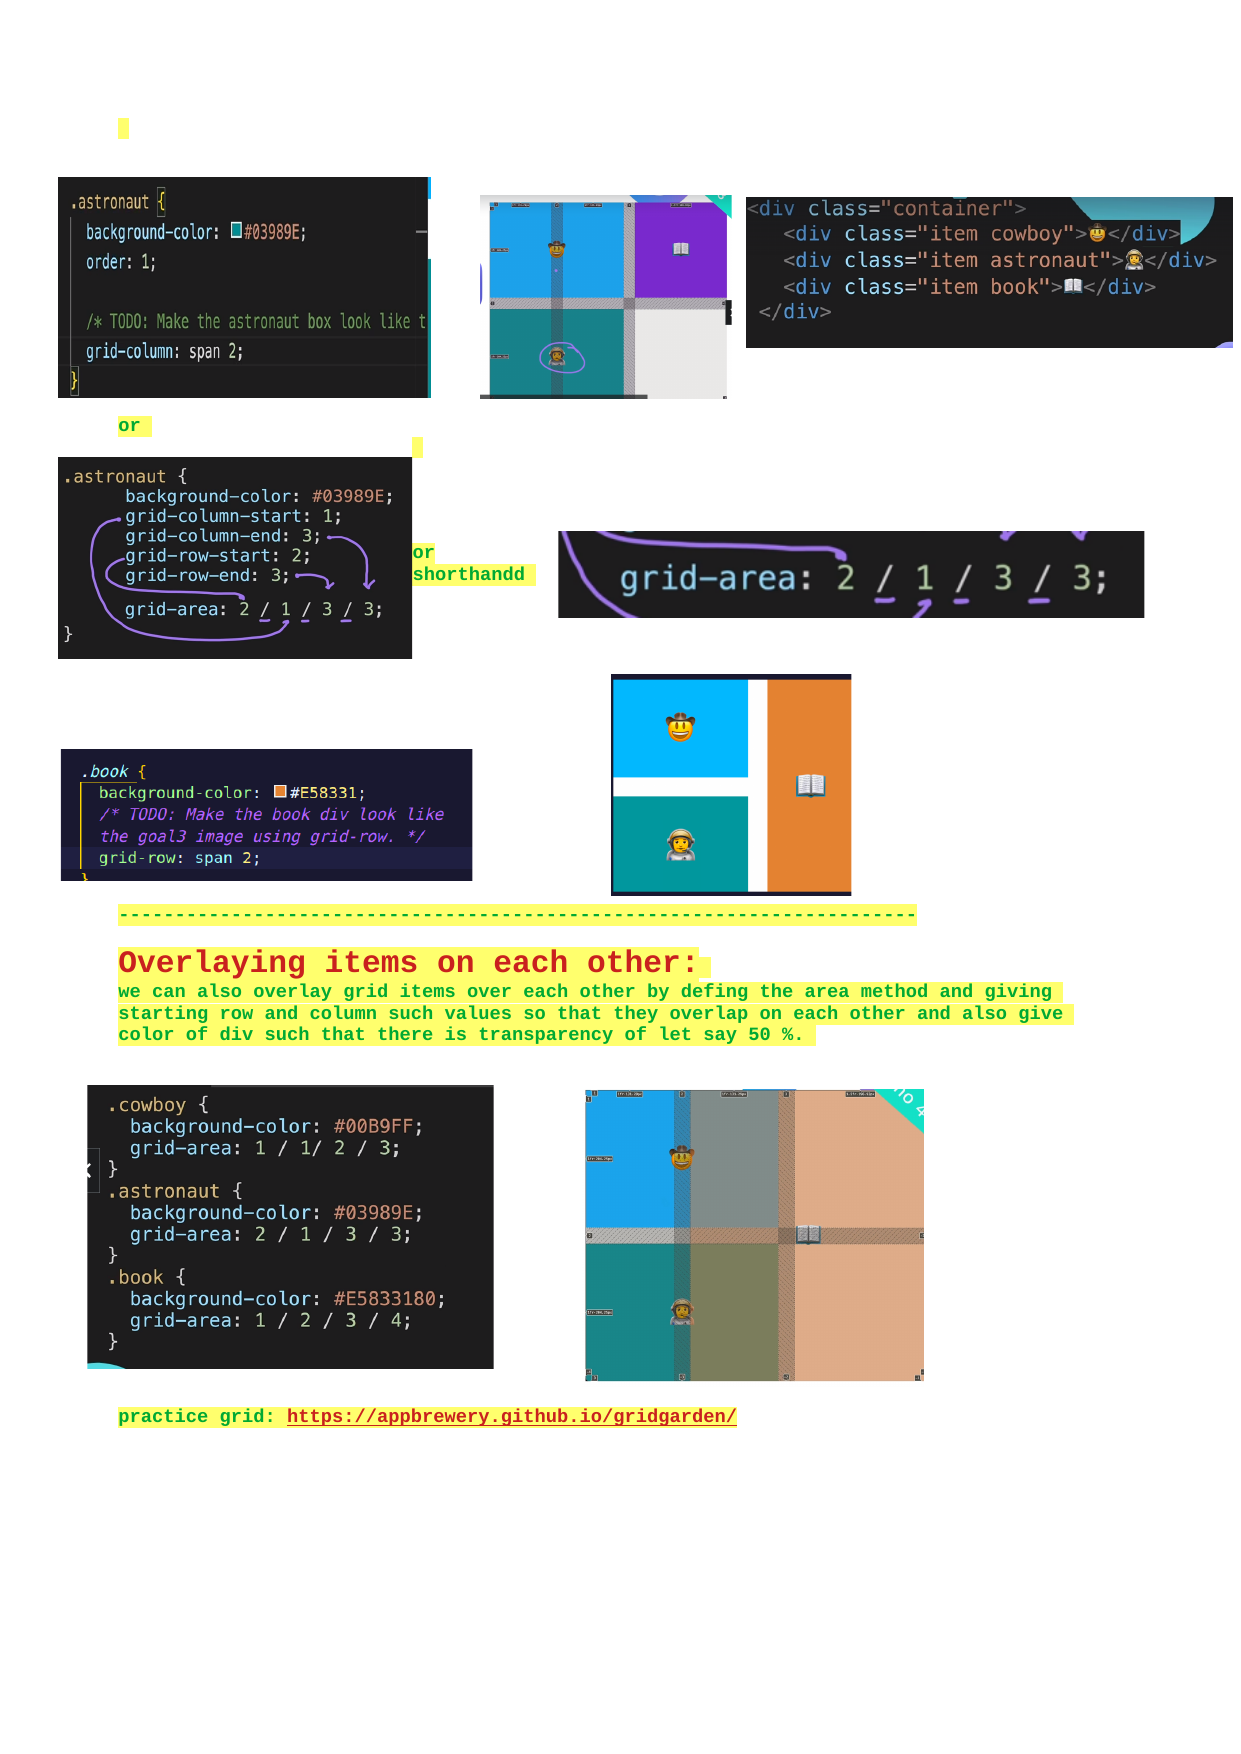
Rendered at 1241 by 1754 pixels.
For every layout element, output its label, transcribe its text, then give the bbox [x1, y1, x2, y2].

picture [60, 749, 473, 881]
text we can also overlay grid items over each other by defing the area method and giving starting row and column such values so that they overlap on each other and also give color of div such that there is transparency of let say 50 %. [118, 982, 1122, 1046]
picture [58, 457, 413, 659]
picture [480, 195, 732, 399]
picture [558, 531, 1145, 618]
picture [746, 197, 1233, 348]
picture [58, 177, 431, 398]
text Overlaying items on each other: [118, 947, 1122, 982]
text ----------------------------------------------------------------------- [118, 904, 1122, 926]
text practice grid: https://appbrewery.github.io/gridgarden/ [118, 1407, 1122, 1428]
picture [582, 1089, 924, 1387]
picture [611, 674, 852, 896]
text or [118, 416, 1122, 437]
text or shorthandd [413, 543, 558, 586]
picture [87, 1085, 494, 1369]
